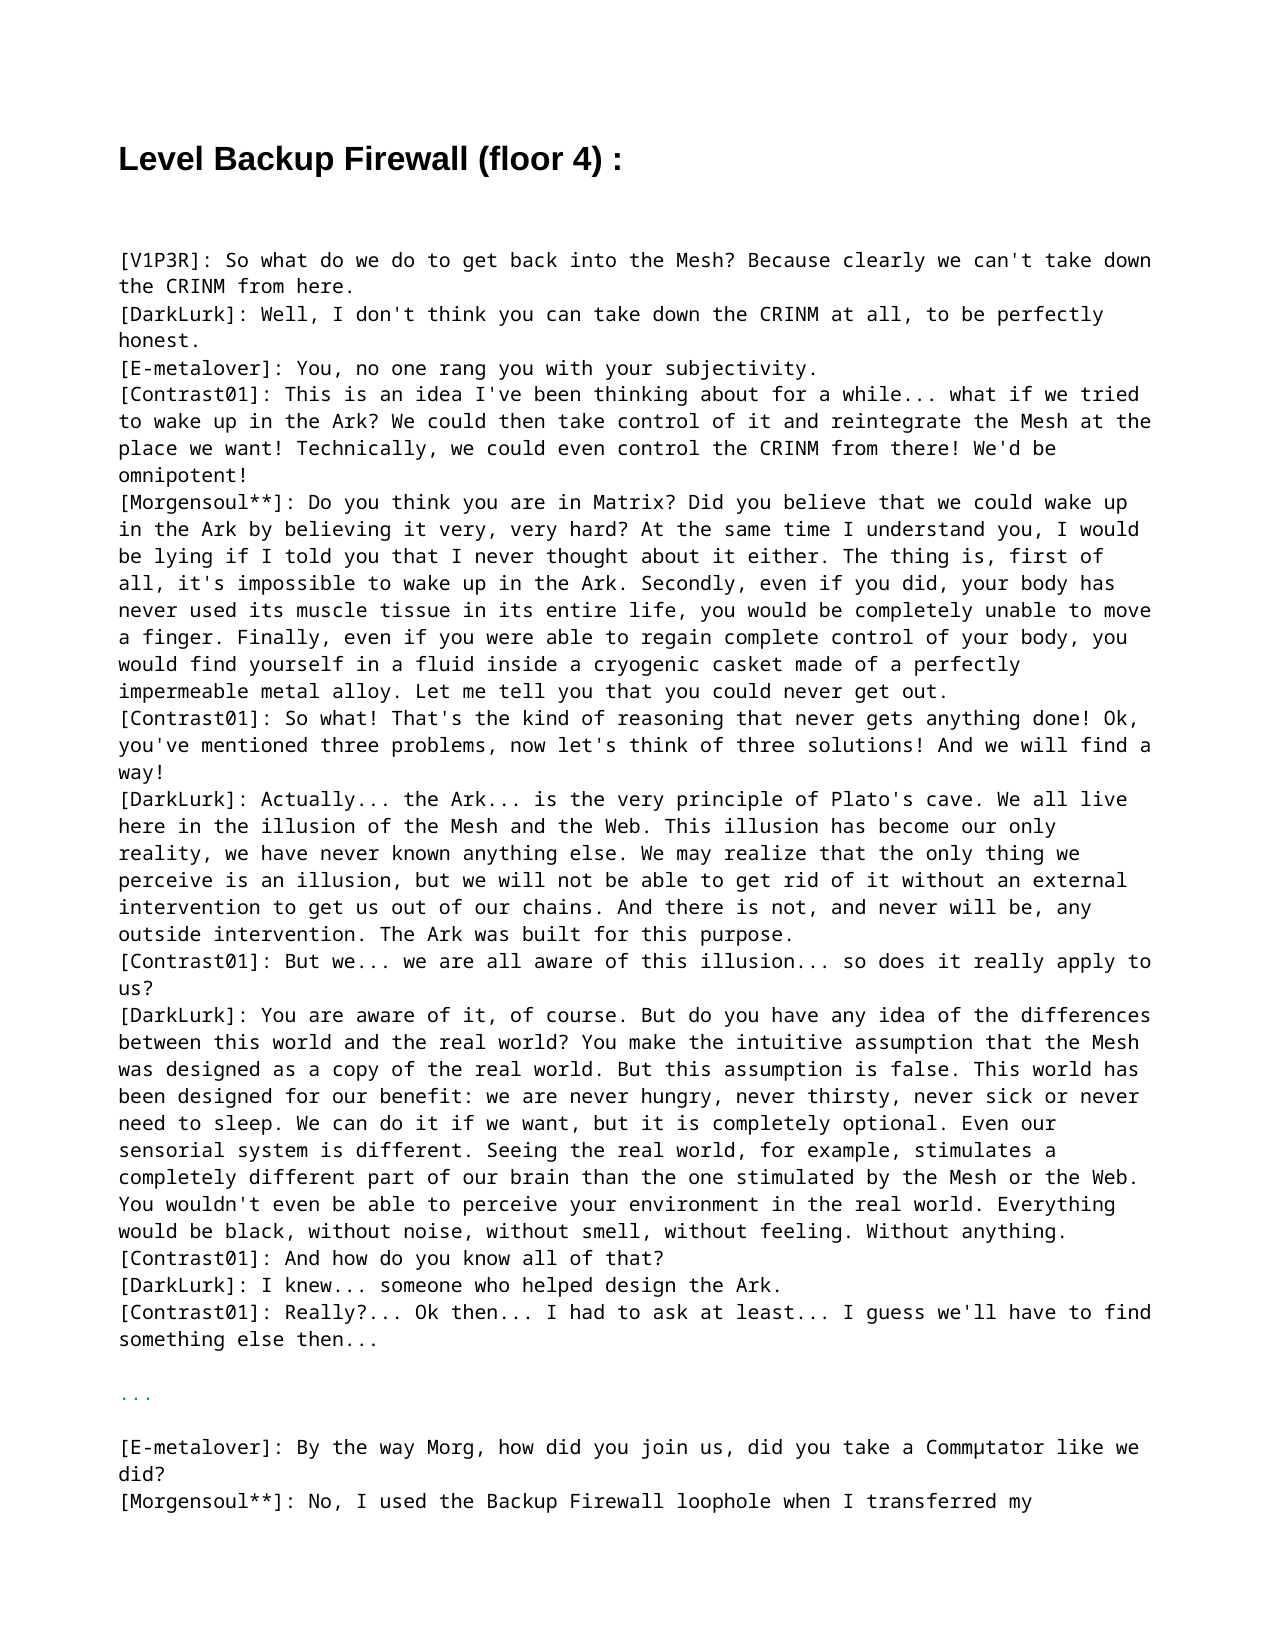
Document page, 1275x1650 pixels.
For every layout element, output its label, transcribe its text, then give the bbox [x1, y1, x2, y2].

text [DarkLurk]: Well, I don't think you can take down the CRINM at all, to be perfectly honest. [118, 300, 1157, 354]
text [DarkLurk]: I knew... someone who helped design the Ark. [118, 1271, 1157, 1298]
text [DarkLurk]: You are aware of it, of course. But do you have any idea of the differences between this world and the real world? You make the intuitive assumption that the Mesh was designed as a copy of the real world. But this assumption is false. This world has been designed for our benefit: we are never hungry, never thirsty, never sick or never need to sleep. We can do it if we want, but it is completely optional. Even our sensorial system is different. Seeing the real world, for example, stimulates a completely different part of our brain than the one stimulated by the Mesh or the Web. You wouldn't even be able to perceive your environment in the real world. Everything would be black, without noise, without smell, without feeling. Without anything. [118, 1001, 1157, 1244]
text [Contrast01]: So what! That's the kind of reasoning that never gets anything done! Ok, you've mentioned three problems, now let's think of three solutions! And we will find a way! [118, 704, 1157, 785]
text ... [118, 1379, 1157, 1406]
text [Contrast01]: Really?... Ok then... I had to ask at least... I guess we'll have to find something else then... [118, 1298, 1157, 1352]
text [Contrast01]: And how do you know all of that? [118, 1244, 1157, 1271]
text [Contrast01]: But we... we are all aware of this illusion... so does it really apply to us? [118, 947, 1157, 1001]
text [Morgensoul**]: Do you think you are in Matrix? Did you believe that we could wake up in the Ark by believing it very, very hard? At the same time I understand you, I would be lying if I told you that I never thought about it either. The thing is, first of all, it's impossible to wake up in the Ark. Secondly, even if you did, your body has never used its muscle tissue in its entire life, you would be completely unable to move a finger. Finally, even if you were able to regain complete control of your body, you would find yourself in a fluid inside a cryogenic casket made of a perfectly impermeable metal alloy. Let me tell you that you could never get out. [118, 489, 1157, 704]
subtitle Level Backup Firewall (floor 4) : [118, 139, 1157, 178]
text [V1P3R]: So what do we do to get back into the Mesh? Because clearly we can't take down the CRINM from here. [118, 246, 1157, 300]
text [E-metalover]: By the way Morg, how did you join us, did you take a Commµtator like we did? [118, 1433, 1157, 1487]
text [Morgensoul**]: No, I used the Backup Firewall loophole when I transferred my [118, 1487, 1157, 1514]
text [Contrast01]: This is an idea I've been thinking about for a while... what if we tried to wake up in the Ark? We could then take control of it and reintegrate the Mesh at the place we want! Technically, we could even control the CRINM from there! We'd be omnipotent! [118, 381, 1157, 489]
text [E-metalover]: You, no one rang you with your subjectivity. [118, 354, 1157, 381]
text [DarkLurk]: Actually... the Ark... is the very principle of Plato's cave. We all live here in the illusion of the Mesh and the Web. This illusion has become our only reality, we have never known anything else. We may realize that the only thing we perceive is an illusion, but we will not be able to get rid of it without an external intervention to get us out of our chains. And there is not, and never will be, any outside intervention. The Ark was built for this purpose. [118, 785, 1157, 947]
